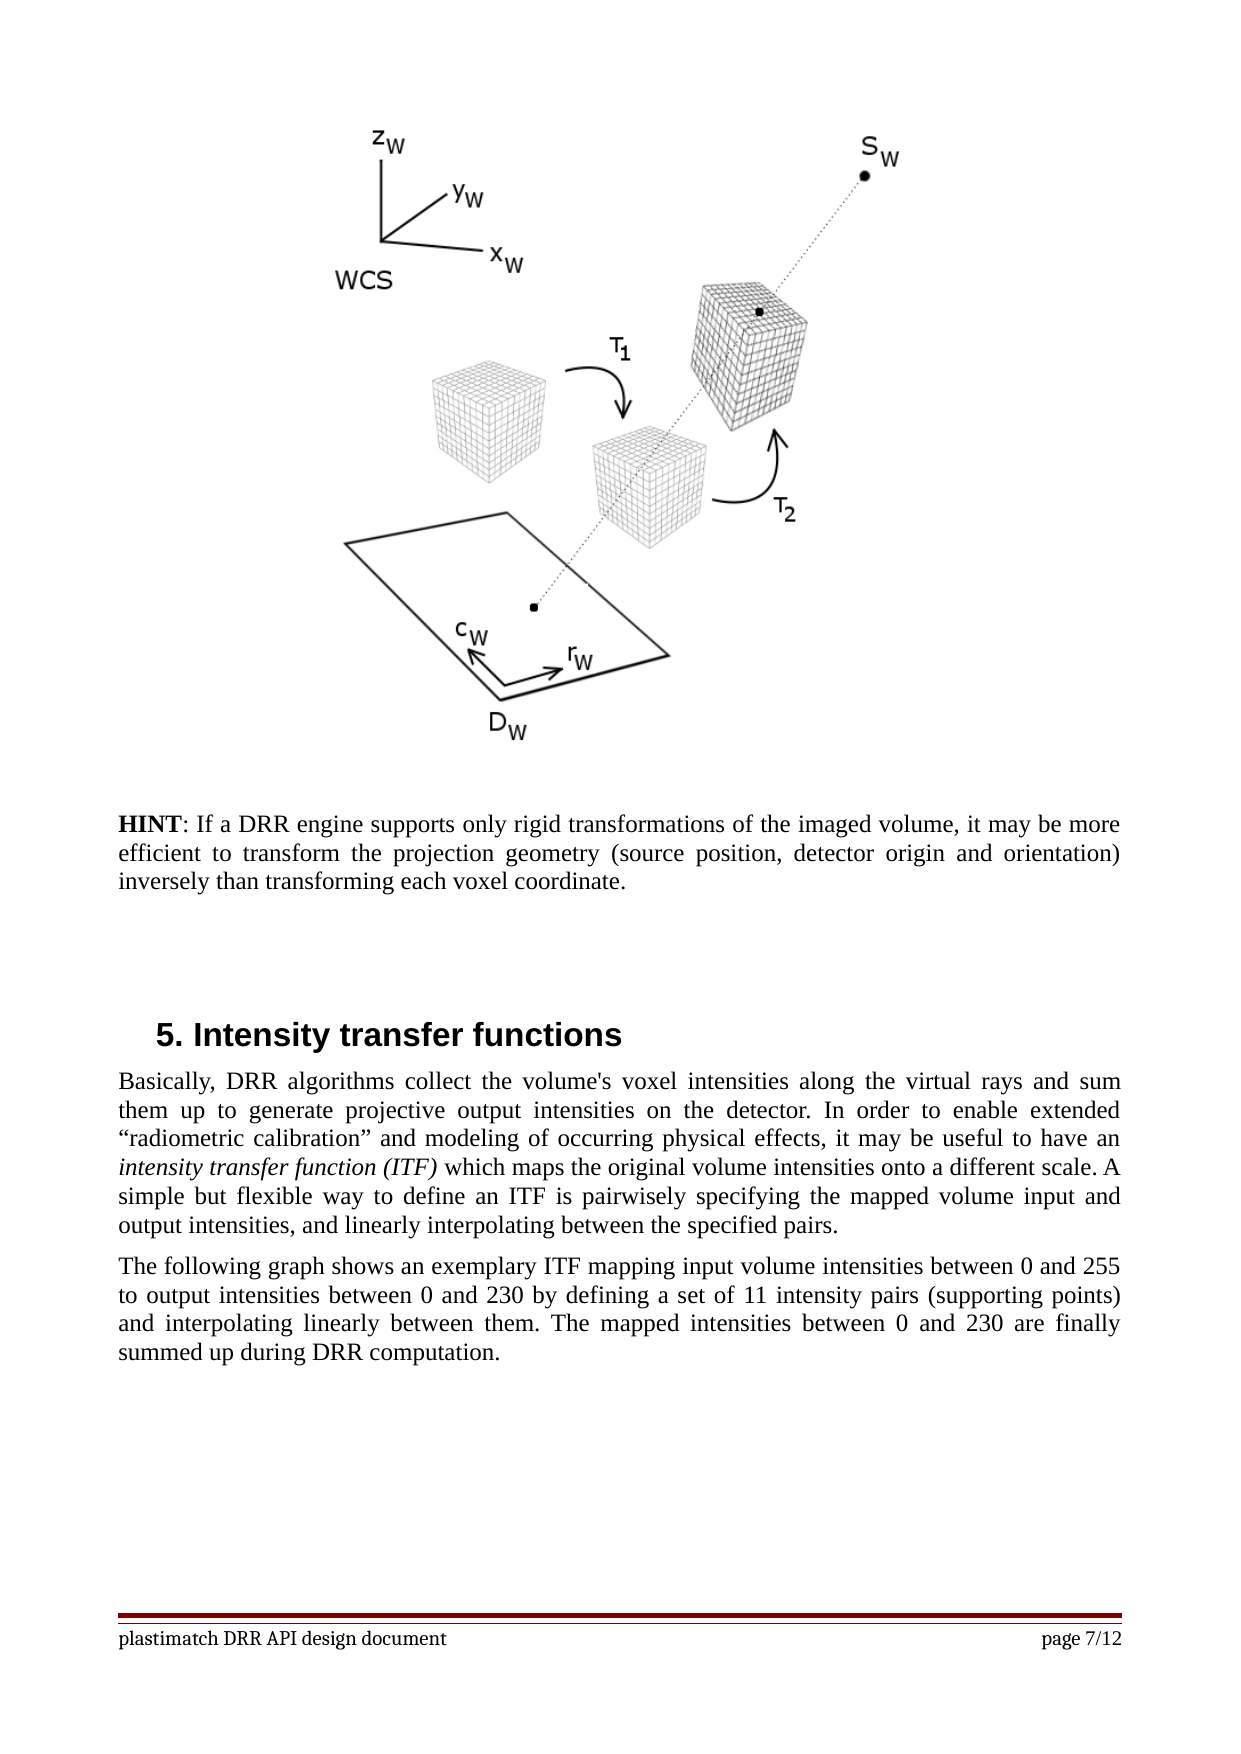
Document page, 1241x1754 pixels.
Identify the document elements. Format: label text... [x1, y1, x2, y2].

picture [333, 127, 907, 746]
text Basically, DRR algorithms collect the volume's voxel intensities along the virtual rays and sum them up to generate projective output intensities on the detector. In order to enable extended “radiometric calibration” and modeling of occurring physical effects, it may be useful to have an intensity transfer function (ITF) which maps the original volume intensities onto a different scale. A simple but flexible way to define an ITF is pairwisely specifying the mapped volume input and output intensities, and linearly interpolating between the specified pairs. [118, 1066, 1122, 1238]
text The following graph shows an exemplary ITF mapping input volume intensities between 0 and 255 to output intensities between 0 and 230 by defining a set of 11 intensity pairs (supporting points) and interpolating linearly between them. The mapped intensities between 0 and 230 are finally summed up during DRR computation. [118, 1251, 1122, 1366]
text HINT: If a DRR engine supports only rigid transformations of the imaged volume, it may be more efficient to transform the projection geometry (source position, detector origin and orientation) inversely than transforming each voxel coordinate. [118, 809, 1122, 895]
subtitle Intensity transfer functions [156, 1015, 1122, 1053]
